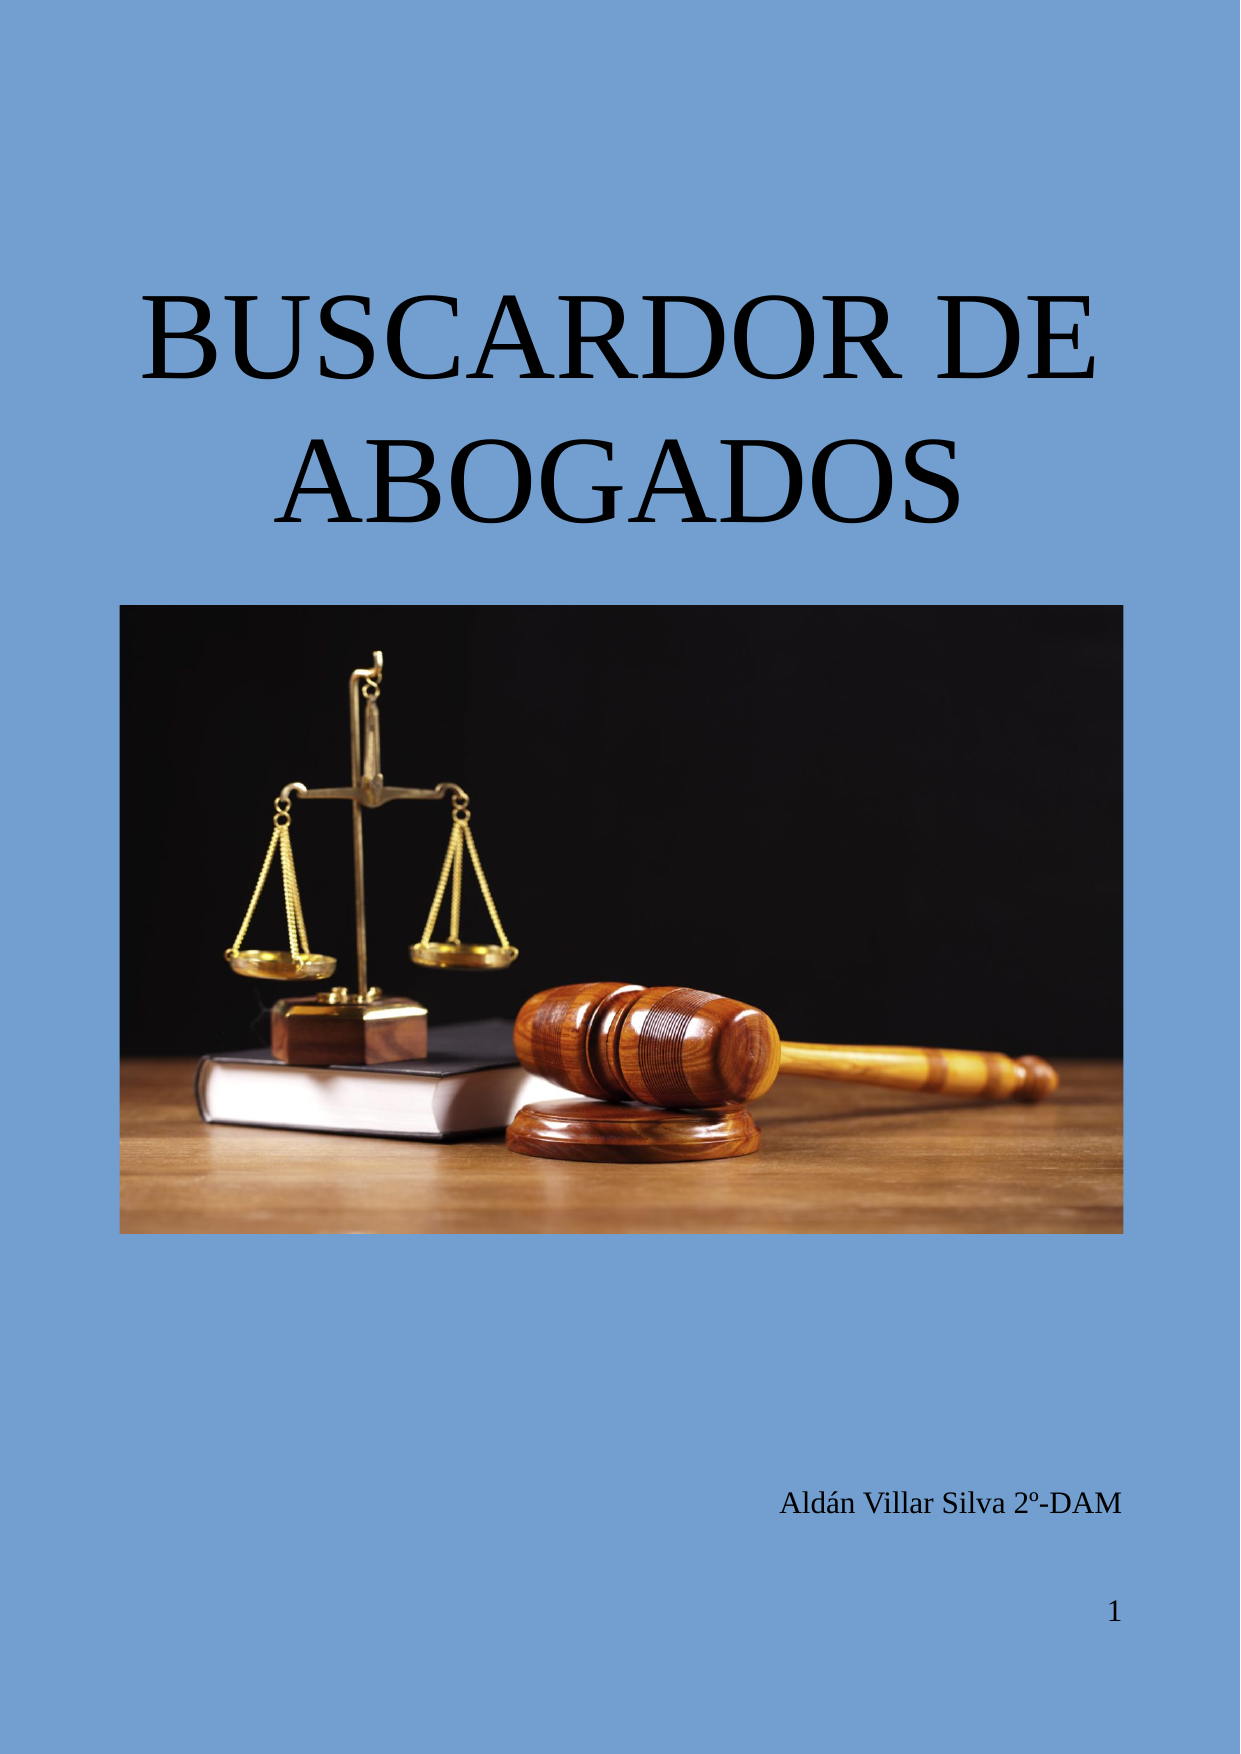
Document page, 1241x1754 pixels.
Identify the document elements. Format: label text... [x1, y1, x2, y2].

text BUSCARDOR DE ABOGADOS [118, 262, 1122, 549]
text Aldán Villar Silva 2º-DAM [118, 1485, 1122, 1521]
picture [119, 605, 1124, 1234]
text 1 [118, 1593, 1122, 1628]
